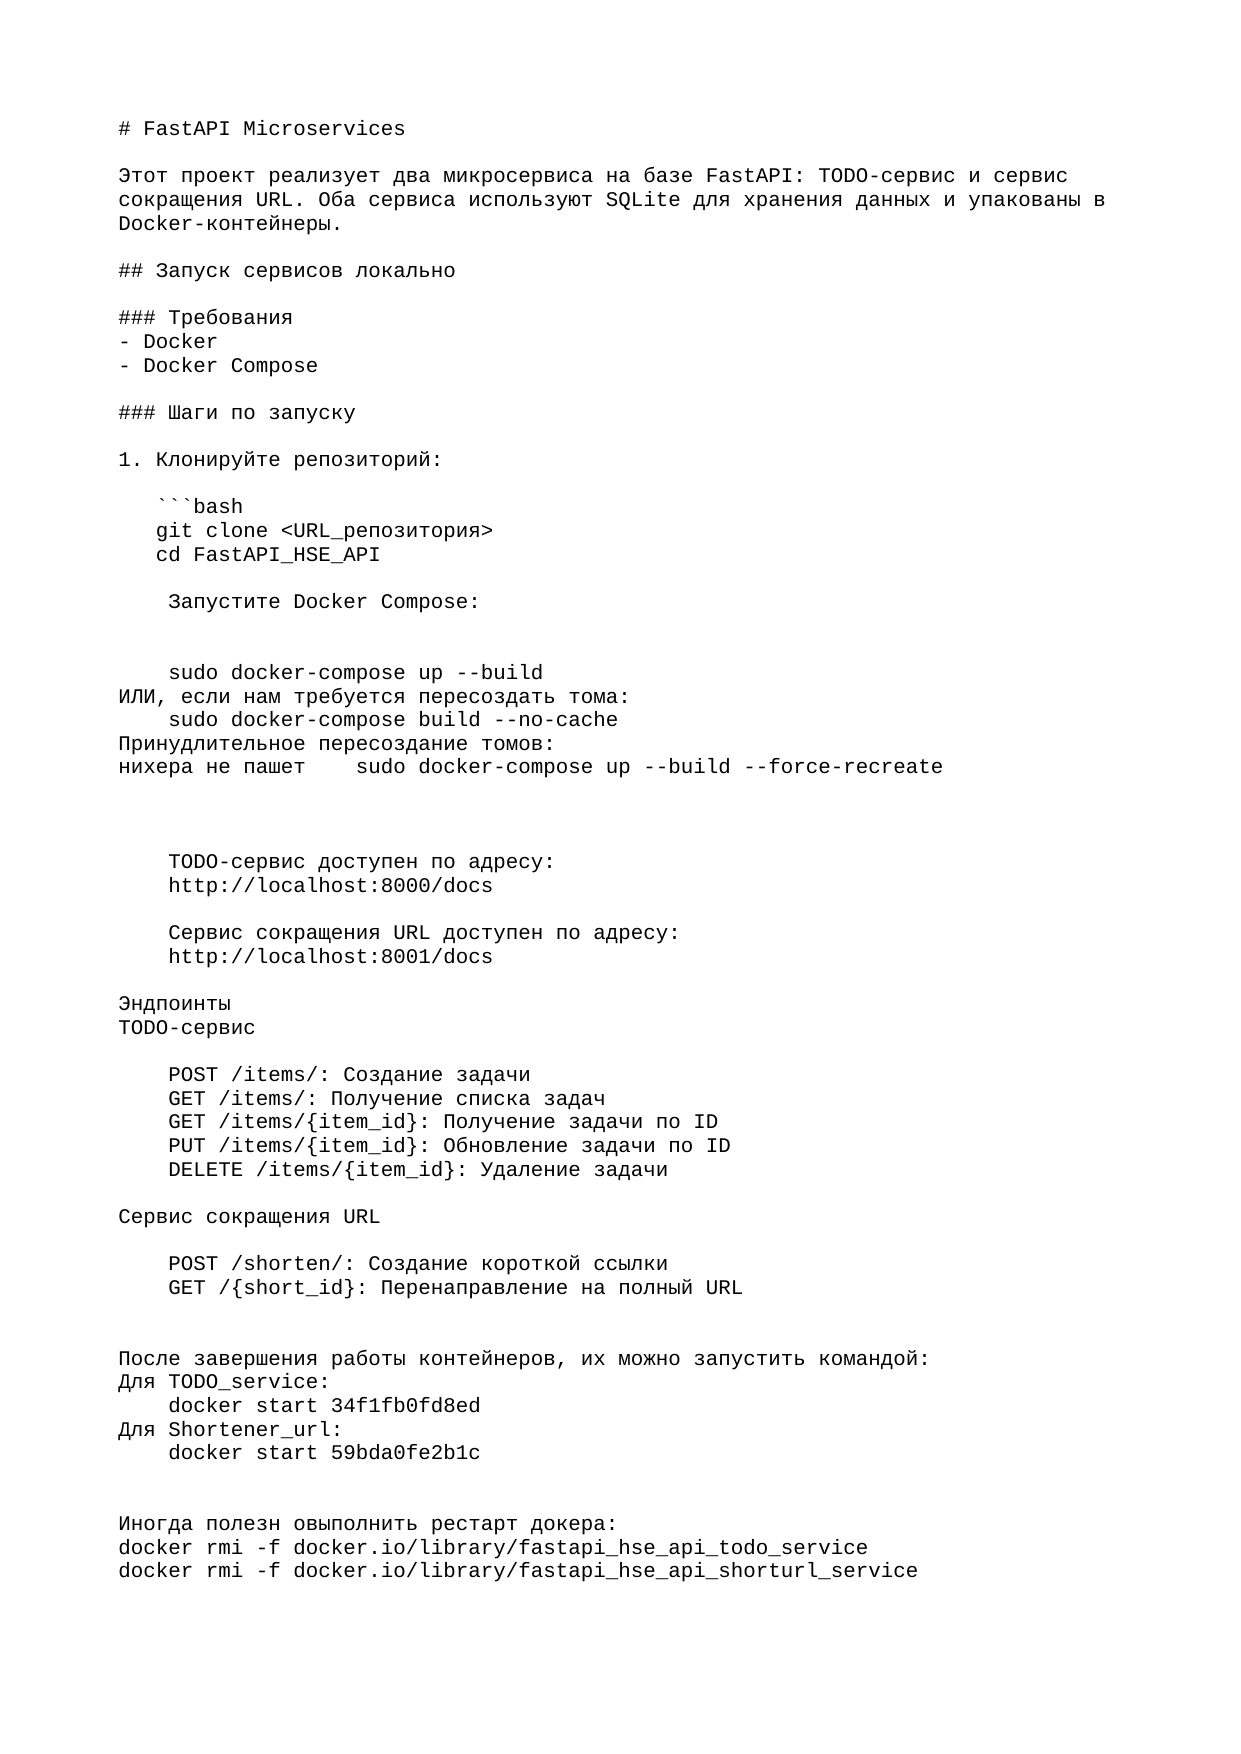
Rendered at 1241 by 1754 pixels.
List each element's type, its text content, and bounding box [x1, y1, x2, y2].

text ```bash [118, 496, 1122, 520]
text - Docker [118, 331, 1122, 354]
text # FastAPI Microservices [118, 118, 1122, 142]
text docker rmi -f docker.io/library/fastapi_hse_api_todo_service [118, 1537, 1122, 1561]
text После завершения работы контейнеров, их можно запустить командой: [118, 1348, 1122, 1371]
text - Docker Compose [118, 354, 1122, 378]
text GET /items/{item_id}: Получение задачи по ID [118, 1111, 1122, 1135]
text TODO-сервис [118, 1017, 1122, 1040]
text sudo docker-compose build --no-cache [118, 709, 1122, 733]
text Сервис сокращения URL доступен по адресу: [118, 922, 1122, 946]
text Запустите Docker Compose: [118, 591, 1122, 615]
text 1. Клонируйте репозиторий: [118, 449, 1122, 473]
text Этот проект реализует два микросервиса на базе FastAPI: TODO-сервис и сервис сокращения URL. Оба сервиса используют SQLite для хранения данных и упакованы в Docker-контейнеры. [118, 165, 1122, 236]
text git clone <URL_репозитория> [118, 520, 1122, 544]
text http://localhost:8000/docs [118, 875, 1122, 898]
text ИЛИ, если нам требуется пересоздать тома: [118, 686, 1122, 709]
text POST /shorten/: Создание короткой ссылки [118, 1253, 1122, 1277]
text Принудлительное пересоздание томов: [118, 733, 1122, 757]
text docker start 34f1fb0fd8ed [118, 1395, 1122, 1419]
text GET /items/: Получение списка задач [118, 1088, 1122, 1111]
text Иногда полезн овыполнить рестарт докера: [118, 1513, 1122, 1537]
text Эндпоинты [118, 993, 1122, 1017]
text docker rmi -f docker.io/library/fastapi_hse_api_shorturl_service [118, 1561, 1122, 1584]
text Для TODO_service: [118, 1371, 1122, 1395]
text cd FastAPI_HSE_API [118, 544, 1122, 567]
text Сервис сокращения URL [118, 1206, 1122, 1229]
text Для Shortener_url: [118, 1419, 1122, 1442]
text ### Шаги по запуску [118, 402, 1122, 426]
text sudo docker-compose up --build [118, 662, 1122, 686]
text POST /items/: Создание задачи [118, 1064, 1122, 1088]
text DELETE /items/{item_id}: Удаление задачи [118, 1158, 1122, 1182]
text ### Требования [118, 307, 1122, 331]
text TODO-сервис доступен по адресу: [118, 851, 1122, 875]
text ## Запуск сервисов локально [118, 260, 1122, 284]
text GET /{short_id}: Перенаправление на полный URL [118, 1277, 1122, 1300]
text docker start 59bda0fe2b1c [118, 1442, 1122, 1466]
text http://localhost:8001/docs [118, 946, 1122, 969]
text нихера не пашет sudo docker-compose up --build --force-recreate [118, 757, 1122, 780]
text PUT /items/{item_id}: Обновление задачи по ID [118, 1135, 1122, 1158]
